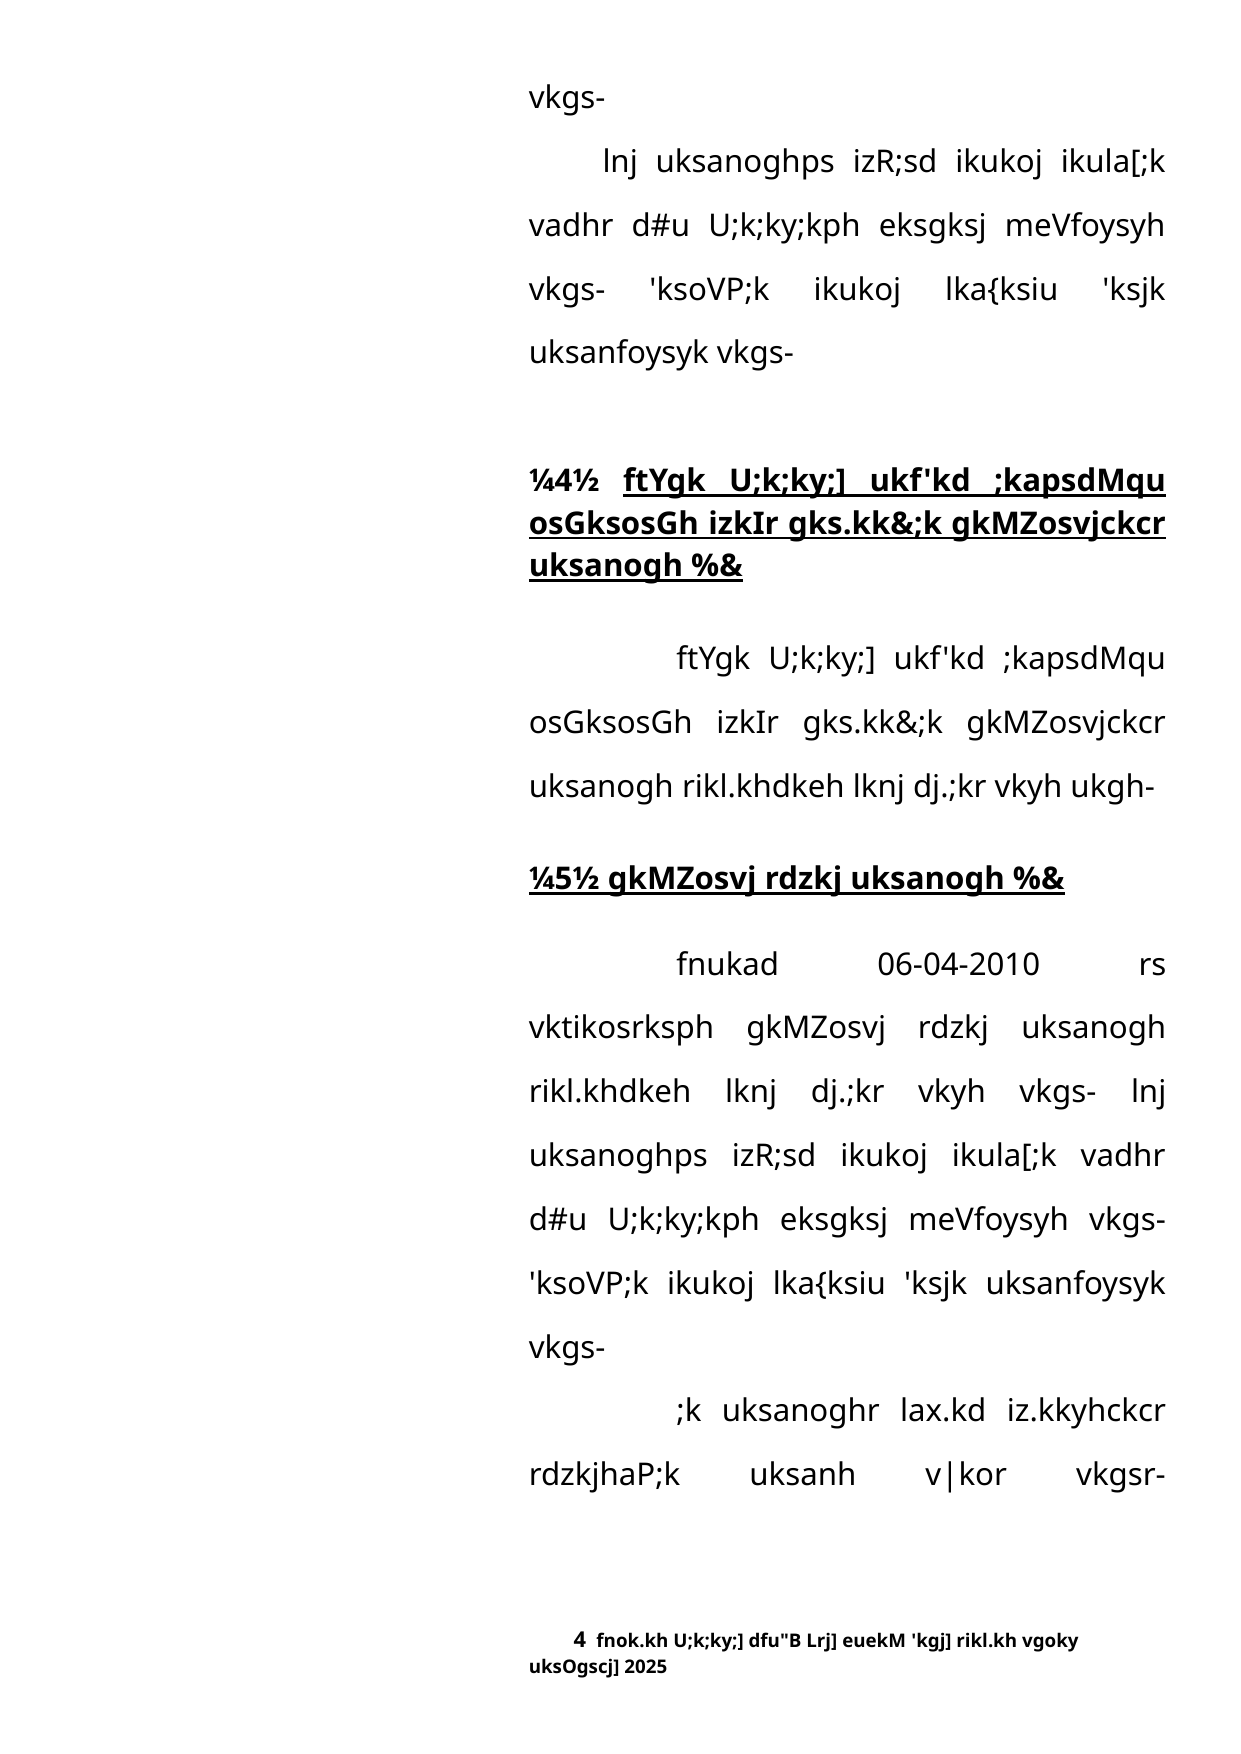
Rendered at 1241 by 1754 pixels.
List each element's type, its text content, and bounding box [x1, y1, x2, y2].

text ¼5½ gkMZosvj rdzkj uksanogh %& [528, 856, 1166, 899]
text uksanogh %& [528, 538, 1166, 586]
text ftYgk U;k;ky;] ukf'kd ;kapsdMqu osGksosGh izkIr gks.kk&;k gkMZosvjckcr uksanogh rikl.khdkeh lknj dj.;kr vkyh ukgh- [528, 586, 1166, 806]
text vkgs- [528, 75, 1166, 118]
text ¼4½ ftYgk U;k;ky;] ukf'kd ;kapsdMqu osGksosGh izkIr gks.kk&;k gkMZosvjckcr [528, 458, 1166, 537]
text fnukad 06-04-2010 rs vktikosrksph gkMZosvj rdzkj uksanogh rikl.khdkeh lknj dj.;kr vkyh vkgs- lnj uksanoghps izR;sd ikukoj ikula[;k vadhr d#u U;k;ky;kph eksgksj meVfoysyh vkgs- 'ksoVP;k ikukoj lka{ksiu 'ksjk uksanfoysyk vkgs- [528, 941, 1166, 1367]
text ;k uksanoghr lax.kd iz.kkyhckcr rdzkjhaP;k uksanh v|kor vkgsr- [528, 1388, 1166, 1623]
text lnj uksanoghps izR;sd ikukoj ikula[;k vadhr d#u U;k;ky;kph eksgksj meVfoysyh vkgs- 'ksoVP;k ikukoj lka{ksiu 'ksjk uksanfoysyk vkgs- [528, 139, 1166, 373]
